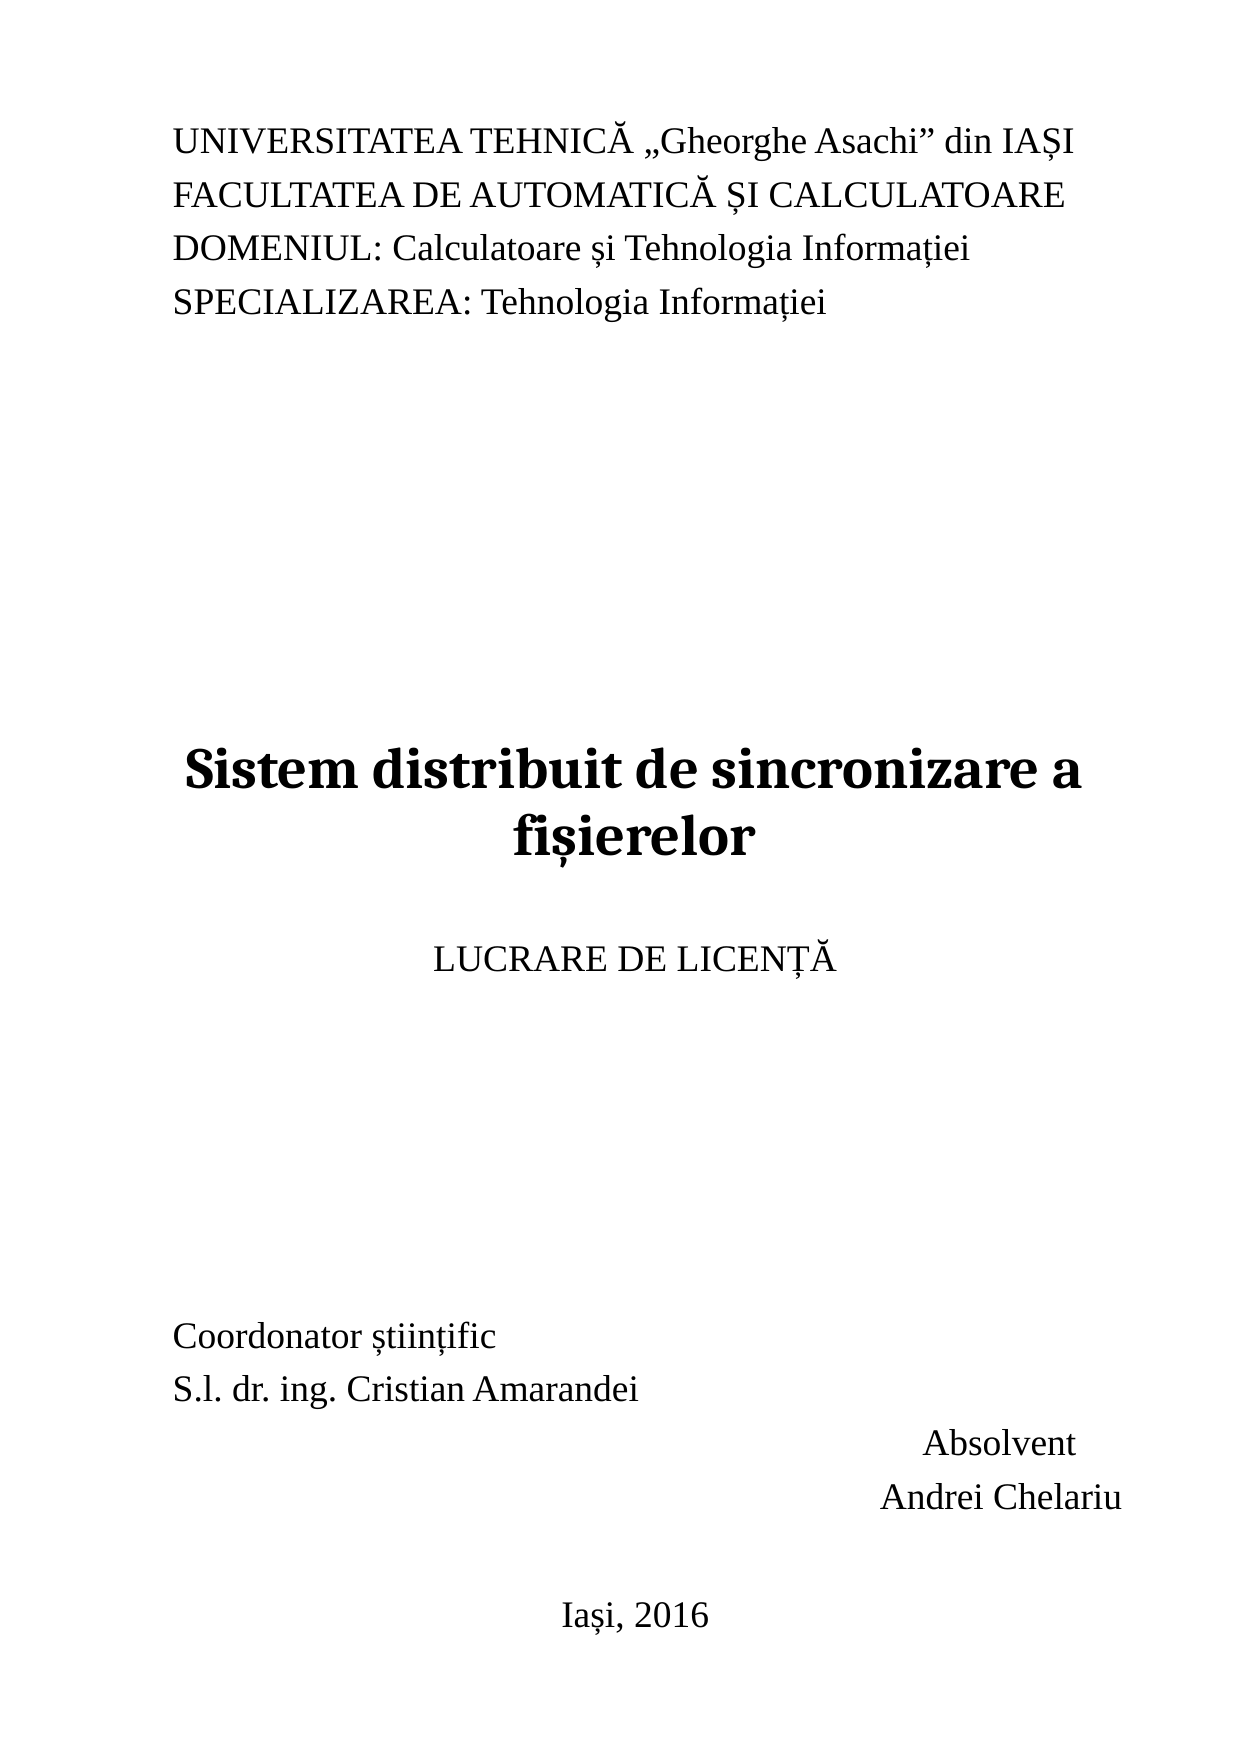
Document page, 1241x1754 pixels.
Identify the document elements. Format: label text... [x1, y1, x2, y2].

title Sistem distribuit de sincronizare a fișierelor [148, 736, 1122, 870]
text Andrei Chelariu [172, 1474, 1122, 1518]
text LUCRARE DE LICENȚĂ [148, 936, 1122, 979]
text UNIVERSITATEA TEHNICĂ „Gheorghe Asachi” din IAȘI [172, 118, 1122, 161]
text FACULTATEA DE AUTOMATICĂ ȘI CALCULATOARE [172, 172, 1122, 215]
text Absolvent [172, 1421, 1122, 1464]
text SPECIALIZAREA: Tehnologia Informației [172, 280, 1122, 323]
text S.l. dr. ing. Cristian Amarandei [172, 1367, 1122, 1410]
text DOMENIUL: Calculatoare și Tehnologia Informației [172, 226, 1122, 269]
text Coordonator științific [172, 1313, 1122, 1356]
